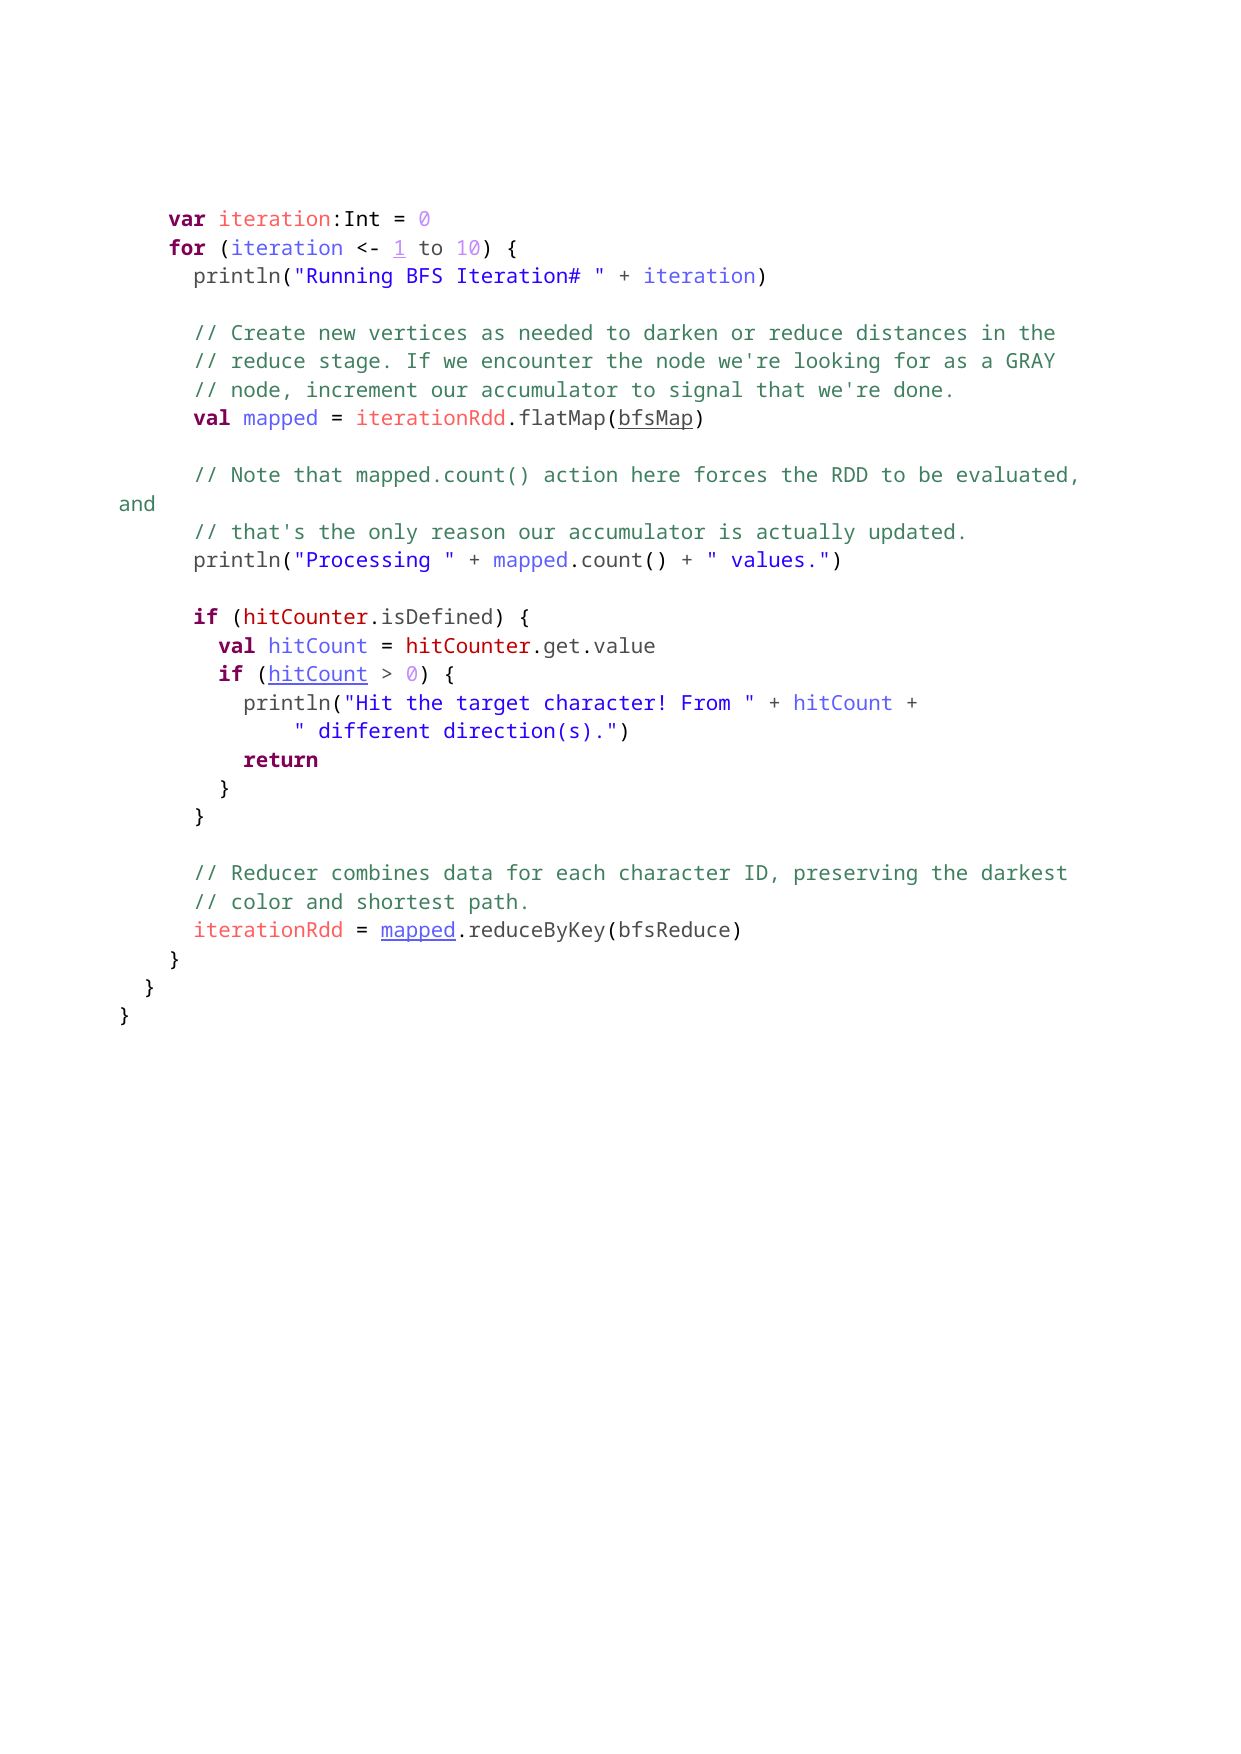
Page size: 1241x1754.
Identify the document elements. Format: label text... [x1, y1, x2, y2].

text // color and shortest path. [118, 887, 1122, 915]
text } [118, 972, 1122, 1001]
text for (iteration <- 1 to 10) { [118, 233, 1122, 261]
text } [118, 944, 1122, 972]
text // that's the only reason our accumulator is actually updated. [118, 517, 1122, 546]
text val hitCount = hitCounter.get.value [118, 631, 1122, 659]
text // Reducer combines data for each character ID, preserving the darkest [118, 858, 1122, 887]
text if (hitCount > 0) { [118, 659, 1122, 688]
text println("Processing " + mapped.count() + " values.") [118, 546, 1122, 574]
text println("Running BFS Iteration# " + iteration) [118, 261, 1122, 290]
text // Note that mapped.count() action here forces the RDD to be evaluated, and [118, 460, 1122, 517]
text var iteration:Int = 0 [118, 204, 1122, 233]
text // reduce stage. If we encounter the node we're looking for as a GRAY [118, 347, 1122, 375]
text } [118, 1001, 1122, 1029]
text } [118, 773, 1122, 802]
text } [118, 802, 1122, 830]
text if (hitCounter.isDefined) { [118, 602, 1122, 631]
text return [118, 745, 1122, 773]
text " different direction(s).") [118, 716, 1122, 745]
text // Create new vertices as needed to darken or reduce distances in the [118, 318, 1122, 347]
text // node, increment our accumulator to signal that we're done. [118, 375, 1122, 403]
text println("Hit the target character! From " + hitCount + [118, 688, 1122, 716]
text val mapped = iterationRdd.flatMap(bfsMap) [118, 403, 1122, 432]
text iterationRdd = mapped.reduceByKey(bfsReduce) [118, 915, 1122, 944]
